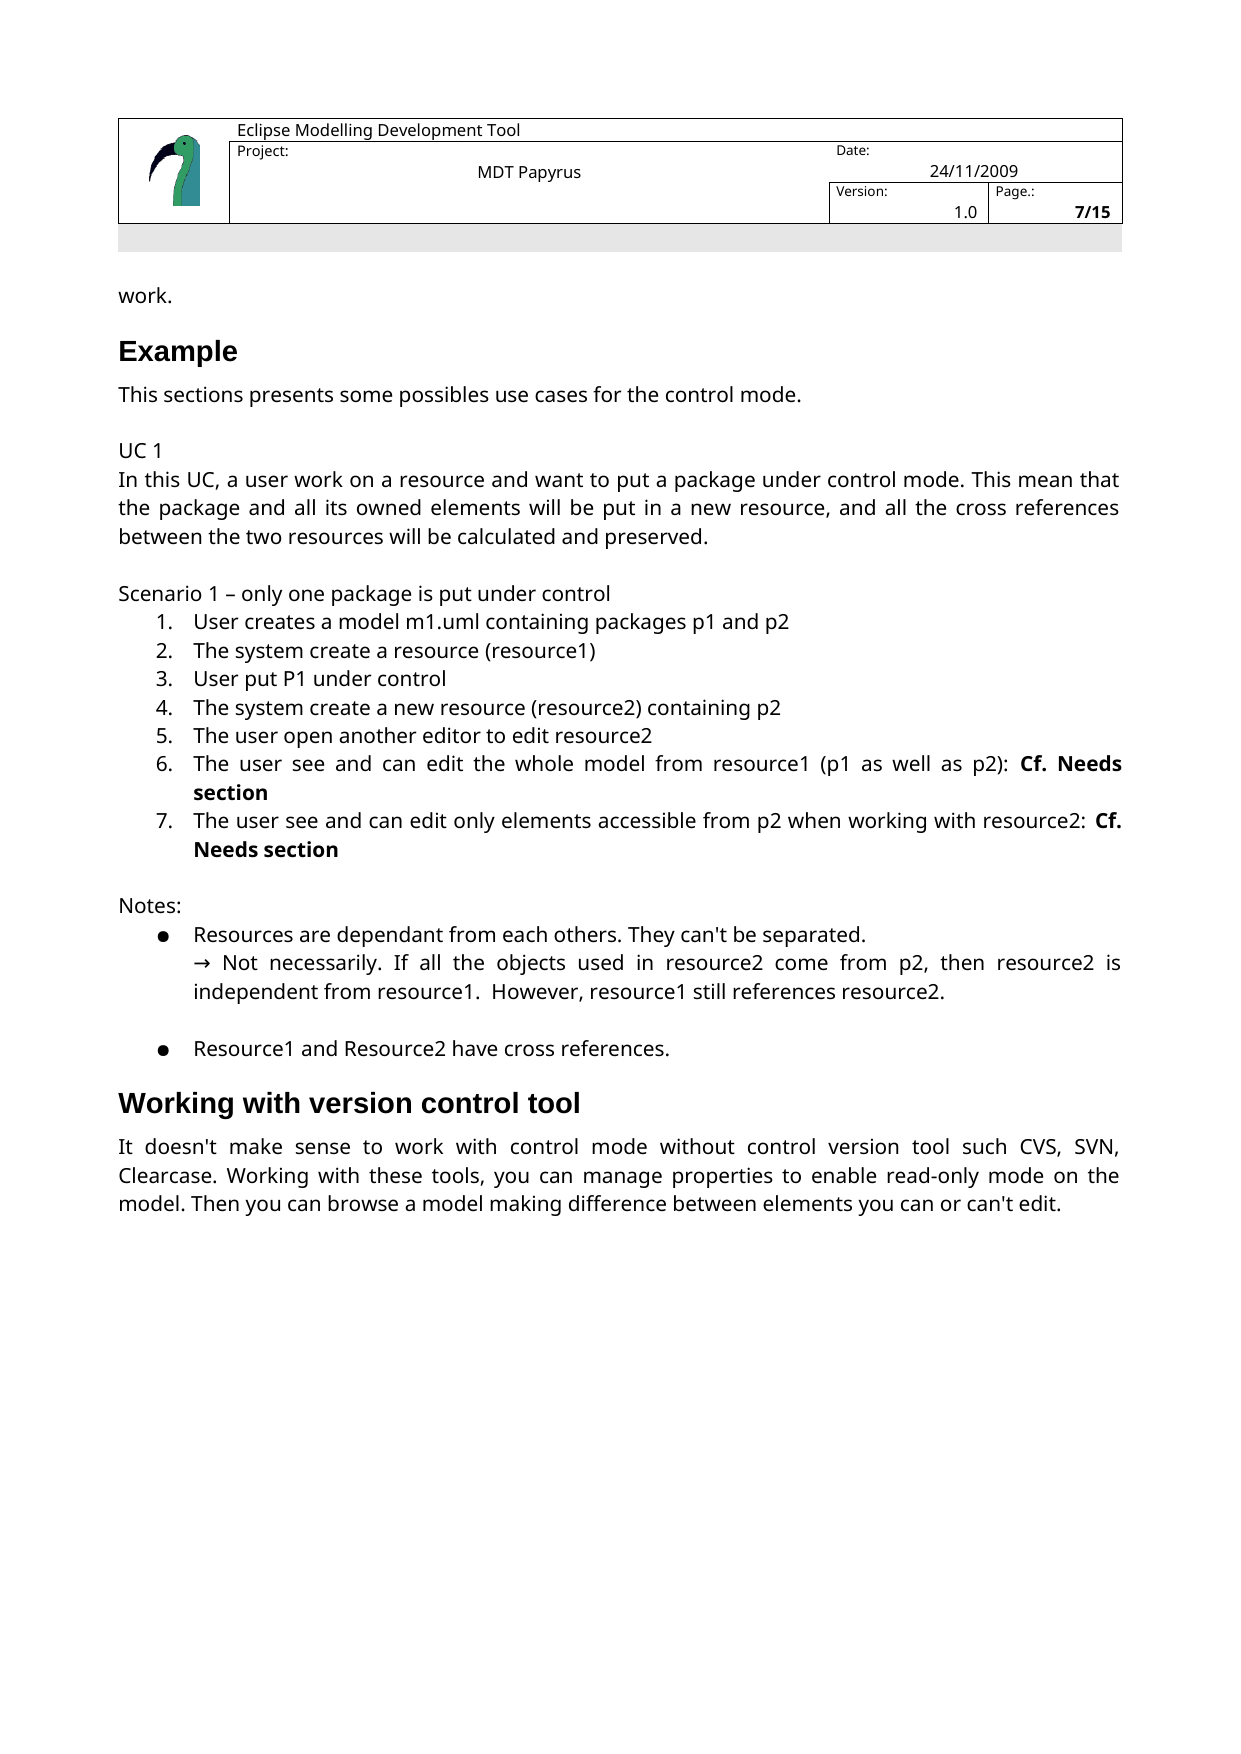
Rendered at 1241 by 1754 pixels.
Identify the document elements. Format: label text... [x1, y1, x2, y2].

text Notes: [118, 892, 1122, 920]
text It doesn't make sense to work with control mode without control version tool such CVS, SVN, Clearcase. Working with these tools, you can manage properties to enable read-only mode on the model. Then you can browse a model making difference between elements you can or can't edit. [118, 1132, 1122, 1218]
text This sections presents some possibles use cases for the control mode. [118, 380, 1122, 408]
list Resource1 and Resource2 have cross references. [156, 1034, 1122, 1062]
text UC 1 [118, 437, 1122, 465]
list The user see and can edit only elements accessible from p2 when working with resource2: Cf. Needs section [156, 806, 1122, 863]
list The system create a resource (resource1) [156, 636, 1122, 664]
list → Not necessarily. If all the objects used in resource2 come from p2, then resource2 is independent from resource1. However, resource1 still references resource2. [156, 948, 1122, 1005]
list The system create a new resource (resource2) containing p2 [156, 693, 1122, 721]
picture [147, 133, 201, 209]
text Scenario 1 – only one package is put under control [118, 579, 1122, 607]
list User creates a model m1.uml containing packages p1 and p2 [156, 607, 1122, 636]
text In this UC, a user work on a resource and want to put a package under control mode. This mean that the package and all its owned elements will be put in a new resource, and all the cross references between the two resources will be calculated and preserved. [118, 465, 1122, 550]
subtitle Working with version control tool [118, 1087, 1122, 1120]
list The user see and can edit the whole model from resource1 (p1 as well as p2): Cf. Needs section [156, 749, 1122, 806]
subtitle Example [118, 335, 1122, 367]
list The user open another editor to edit resource2 [156, 721, 1122, 749]
text work. [118, 281, 1122, 310]
list User put P1 under control [156, 664, 1122, 693]
list Resources are dependant from each others. They can't be separated. [156, 920, 1122, 948]
